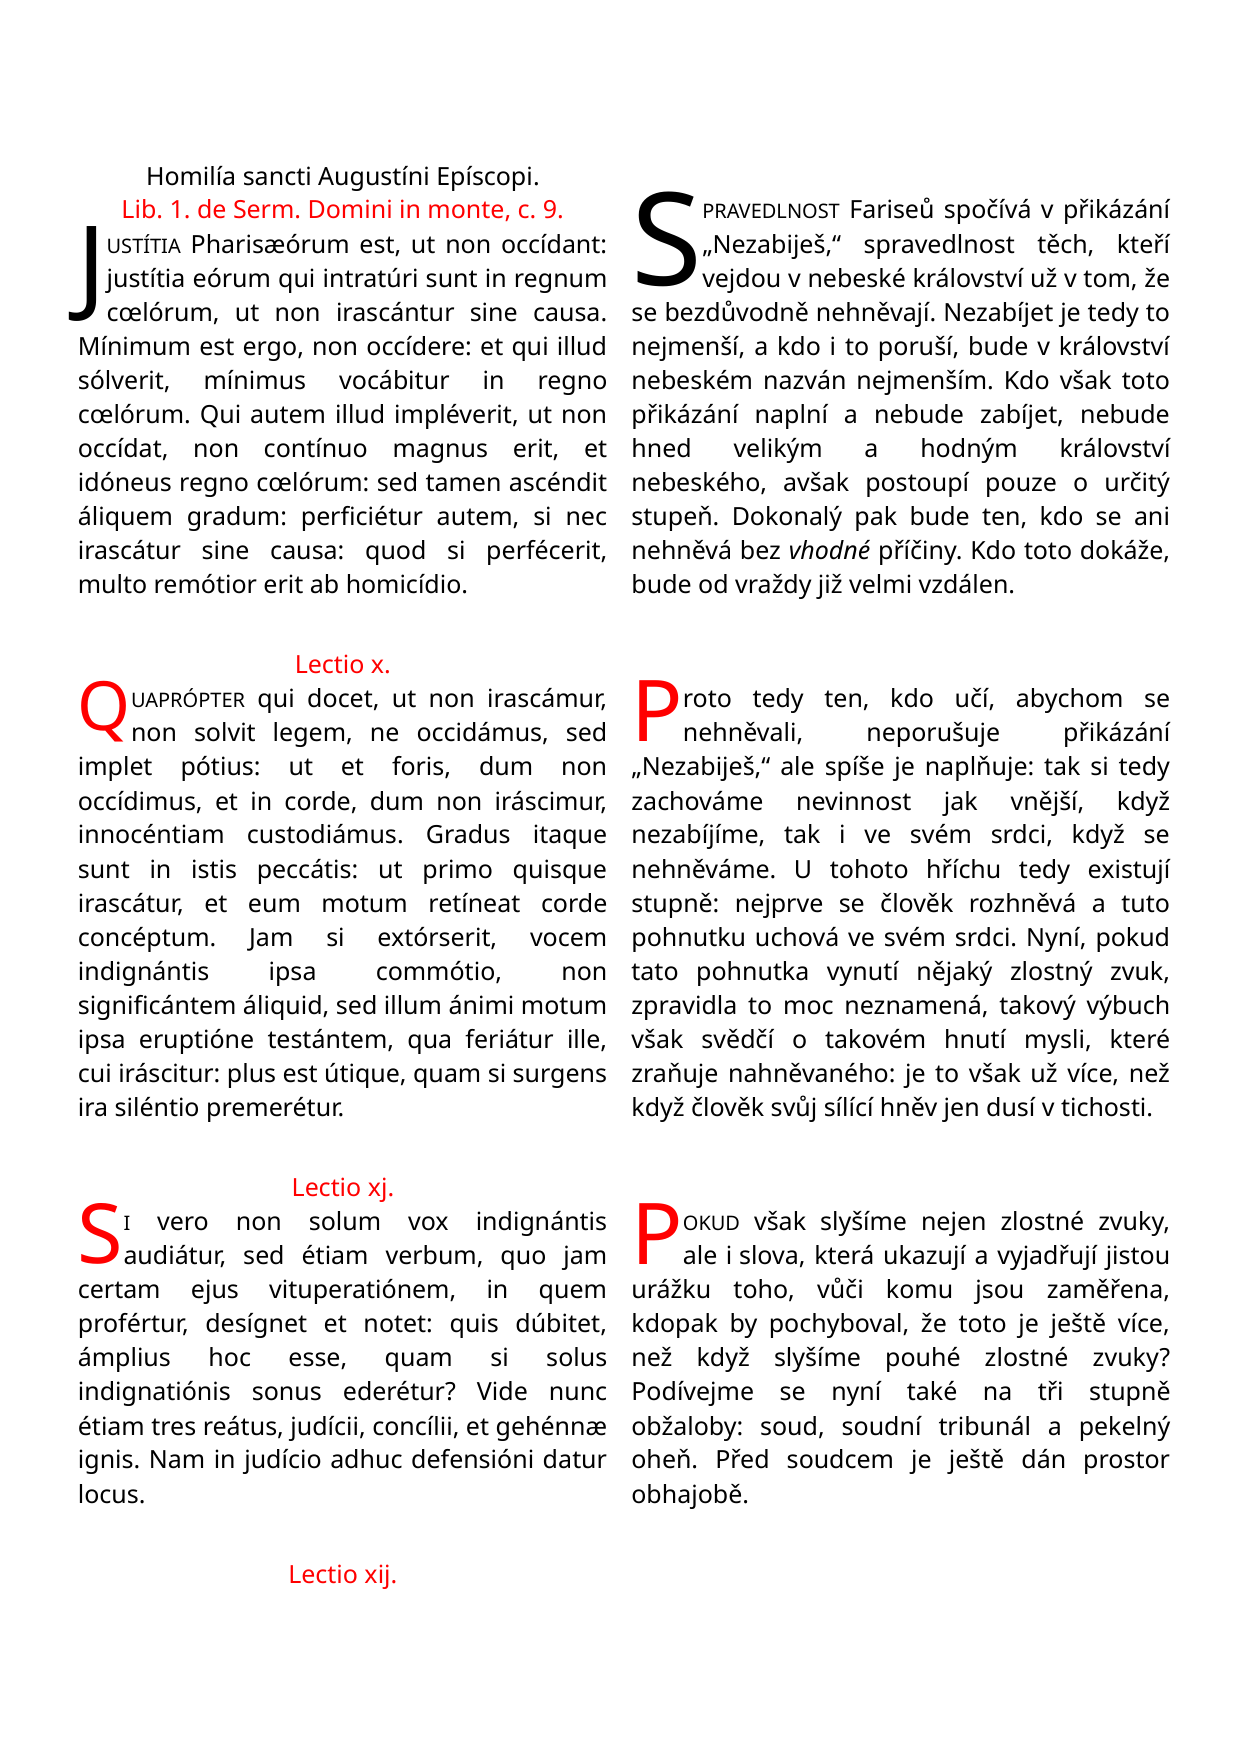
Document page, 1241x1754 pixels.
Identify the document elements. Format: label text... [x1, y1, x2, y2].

table_cell Lectio x. Quaprópter qui docet, ut non irascámur, non solvit legem, ne occidámus, sed implet pótius: ut et foris, dum non occídimus, et in corde, dum non iráscimur, innocéntiam custodiámus. Gradus itaque sunt in istis peccátis: ut primo quisque irascátur, et eum motum retíneat corde concéptum. Jam si extórserit, vocem indignántis ipsa commótio, non significántem áliquid, sed illum ánimi motum ipsa eruptióne testántem, qua feriátur ille, cui iráscitur: plus est útique, quam si surgens ira siléntio premerétur. [66, 641, 619, 1164]
table_cell Lectio xij. [66, 1550, 619, 1596]
table_cell [619, 1550, 1182, 1596]
table_cell Lectio xj. Si vero non solum vox indignántis audiátur, sed étiam verbum, quo jam certam ejus vituperatiónem, in quem profértur, desígnet et notet: quis dúbitet, ámplius hoc esse, quam si solus indignatiónis sonus ederétur? Vide nunc étiam tres reátus, judícii, concílii, et gehénnæ ignis. Nam in judício adhuc defensióni datur locus. [66, 1164, 619, 1550]
table_cell Za onoho času řekl Ježíš svým učedníkům: „Pokud nebudete mít více spravedlnosti než Zákoníci a Fariseové, nevejdete do království nebeského.“ A ostatní. Spravedlnost Fariseů spočívá v přikázání „Nezabiješ,“ spravedlnost těch, kteří vejdou v nebeské království už v tom, že se bezdůvodně nehněvají. Nezabíjet je tedy to nejmenší, a kdo i to poruší, bude v království nebeském nazván nejmenším. Kdo však toto přikázání naplní a nebude zabíjet, nebude hned velikým a hodným království nebeského, avšak postoupí pouze o určitý stupeň. Dokonalý pak bude ten, kdo se ani nehněvá bez vhodné příčiny. Kdo toto dokáže, bude od vraždy již velmi vzdálen. [619, 118, 1182, 641]
table_cell Proto tedy ten, kdo učí, abychom se nehněvali, neporušuje přikázání „Nezabiješ,“ ale spíše je naplňuje: tak si tedy zachováme nevinnost jak vnější, když nezabíjíme, tak i ve svém srdci, když se nehněváme. U tohoto hříchu tedy existují stupně: nejprve se člověk rozhněvá a tuto pohnutku uchová ve svém srdci. Nyní, pokud tato pohnutka vynutí nějaký zlostný zvuk, zpravidla to moc neznamená, takový výbuch však svědčí o takovém hnutí mysli, které zraňuje nahněvaného: je to však už více, než když člověk svůj sílící hněv jen dusí v tichosti. [619, 641, 1182, 1164]
table_cell In III. Nocturno Léctio sancti Evangélii secúndum Matthaeum. Lectio ix. Cap. 5. IN illo témpore: Dixit Jesus discípulis suis: Nisi abundáverit justítia vestra plus quam Scribárum, et Pharisæórum, non intrábitis in regnum cœlórum. Et réliqua. Homilía sancti Augustíni Epíscopi. Lib. 1. de Serm. Domini in monte, c. 9. Justítia Pharisæórum est, ut non occídant: justítia eórum qui intratúri sunt in regnum cœlórum, ut non irascántur sine causa. Mínimum est ergo, non occídere: et qui illud sólverit, mínimus vocábitur in regno cœlórum. Qui autem illud impléverit, ut non occídat, non contínuo magnus erit, et idóneus regno cœlórum: sed tamen ascéndit áliquem gradum: perficiétur autem, si nec irascátur sine causa: quod si perfécerit, multo remótior erit ab homicídio. [66, 118, 619, 641]
table_cell Pokud však slyšíme nejen zlostné zvuky, ale i slova, která ukazují a vyjadřují jistou urážku toho, vůči komu jsou zaměřena, kdopak by pochyboval, že toto je ještě více, než když slyšíme pouhé zlostné zvuky? Podívejme se nyní také na tři stupně obžaloby: soud, soudní tribunál a pekelný oheň. Před soudcem je ještě dán prostor obhajobě. [619, 1164, 1182, 1550]
